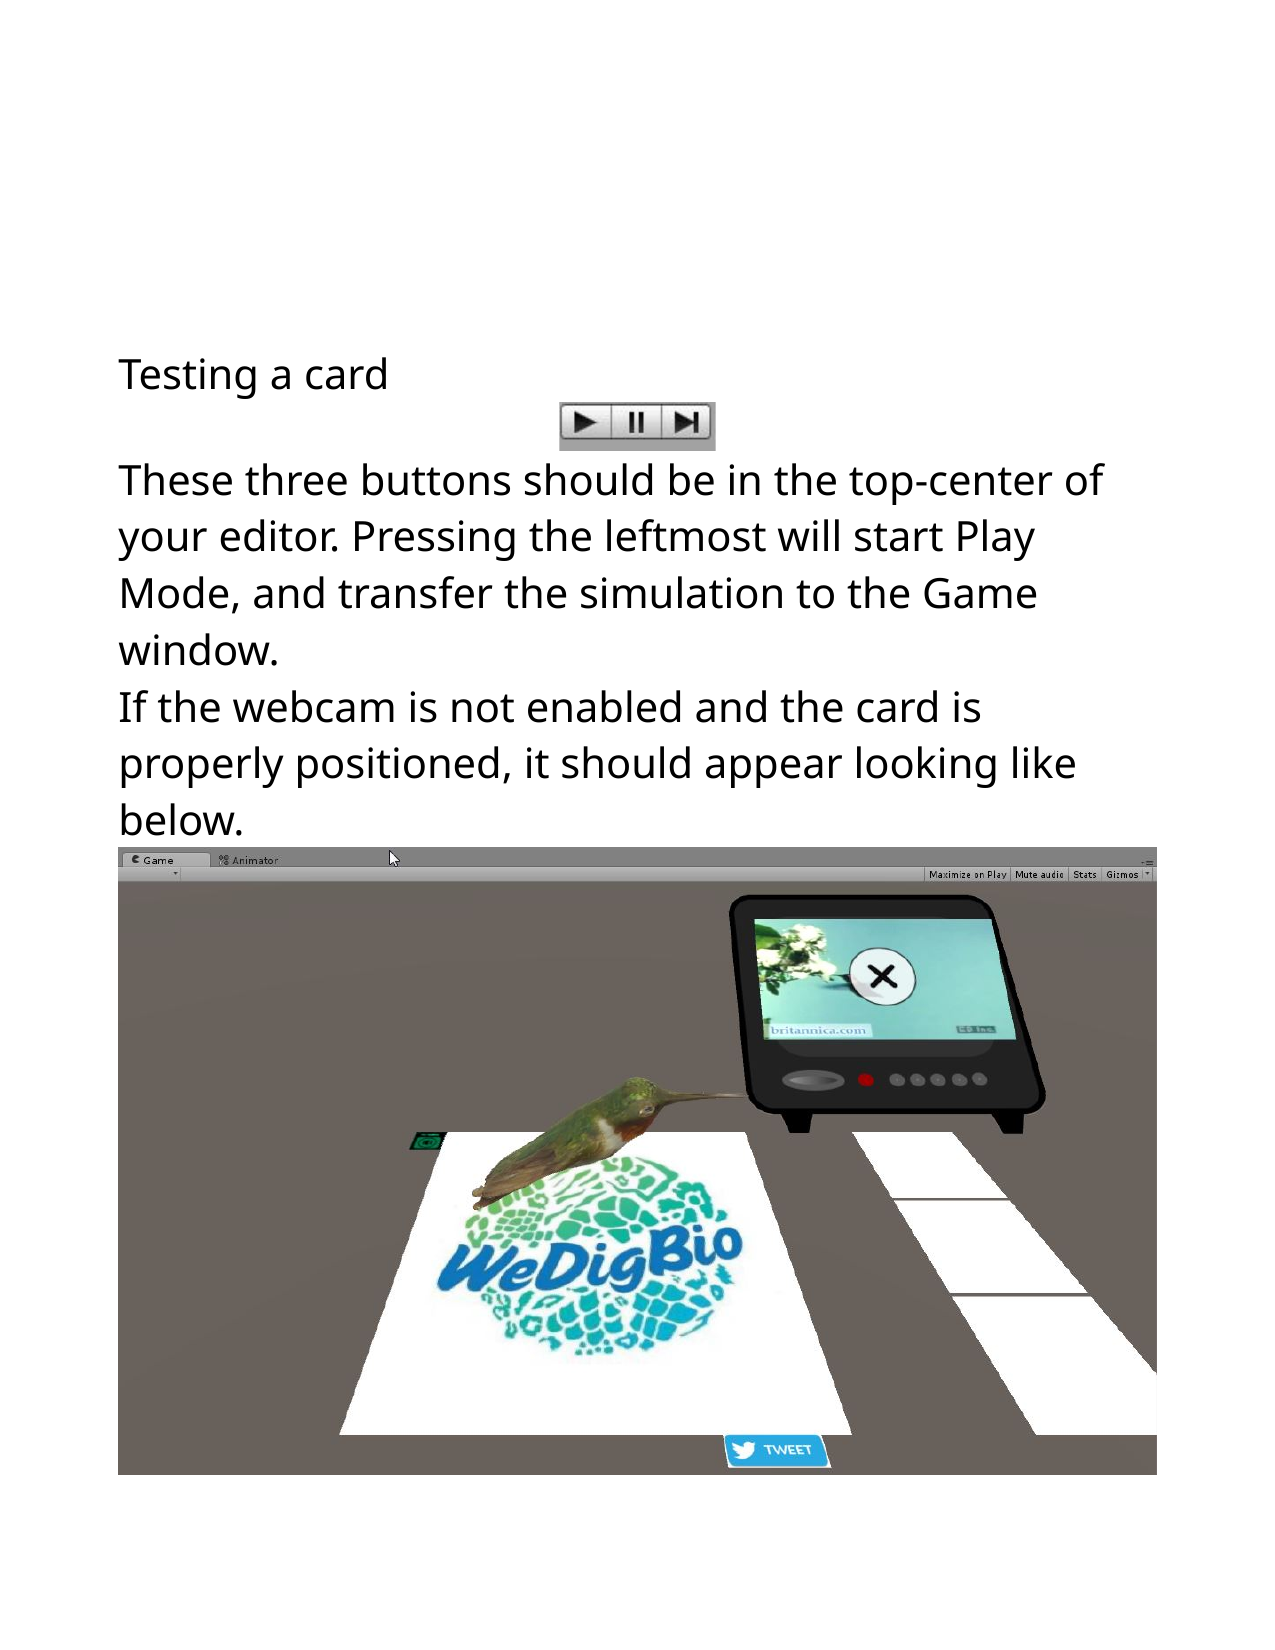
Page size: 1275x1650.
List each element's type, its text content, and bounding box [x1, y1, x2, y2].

text If the webcam is not enabled and the card is properly positioned, it should appear looking like below. [118, 677, 1157, 847]
text These three buttons should be in the top-center of your editor. Pressing the leftmost will start Play Mode, and transfer the simulation to the Game window. [118, 402, 1157, 677]
picture [559, 402, 716, 451]
text Testing a card [118, 345, 1157, 402]
picture [118, 847, 1157, 1475]
